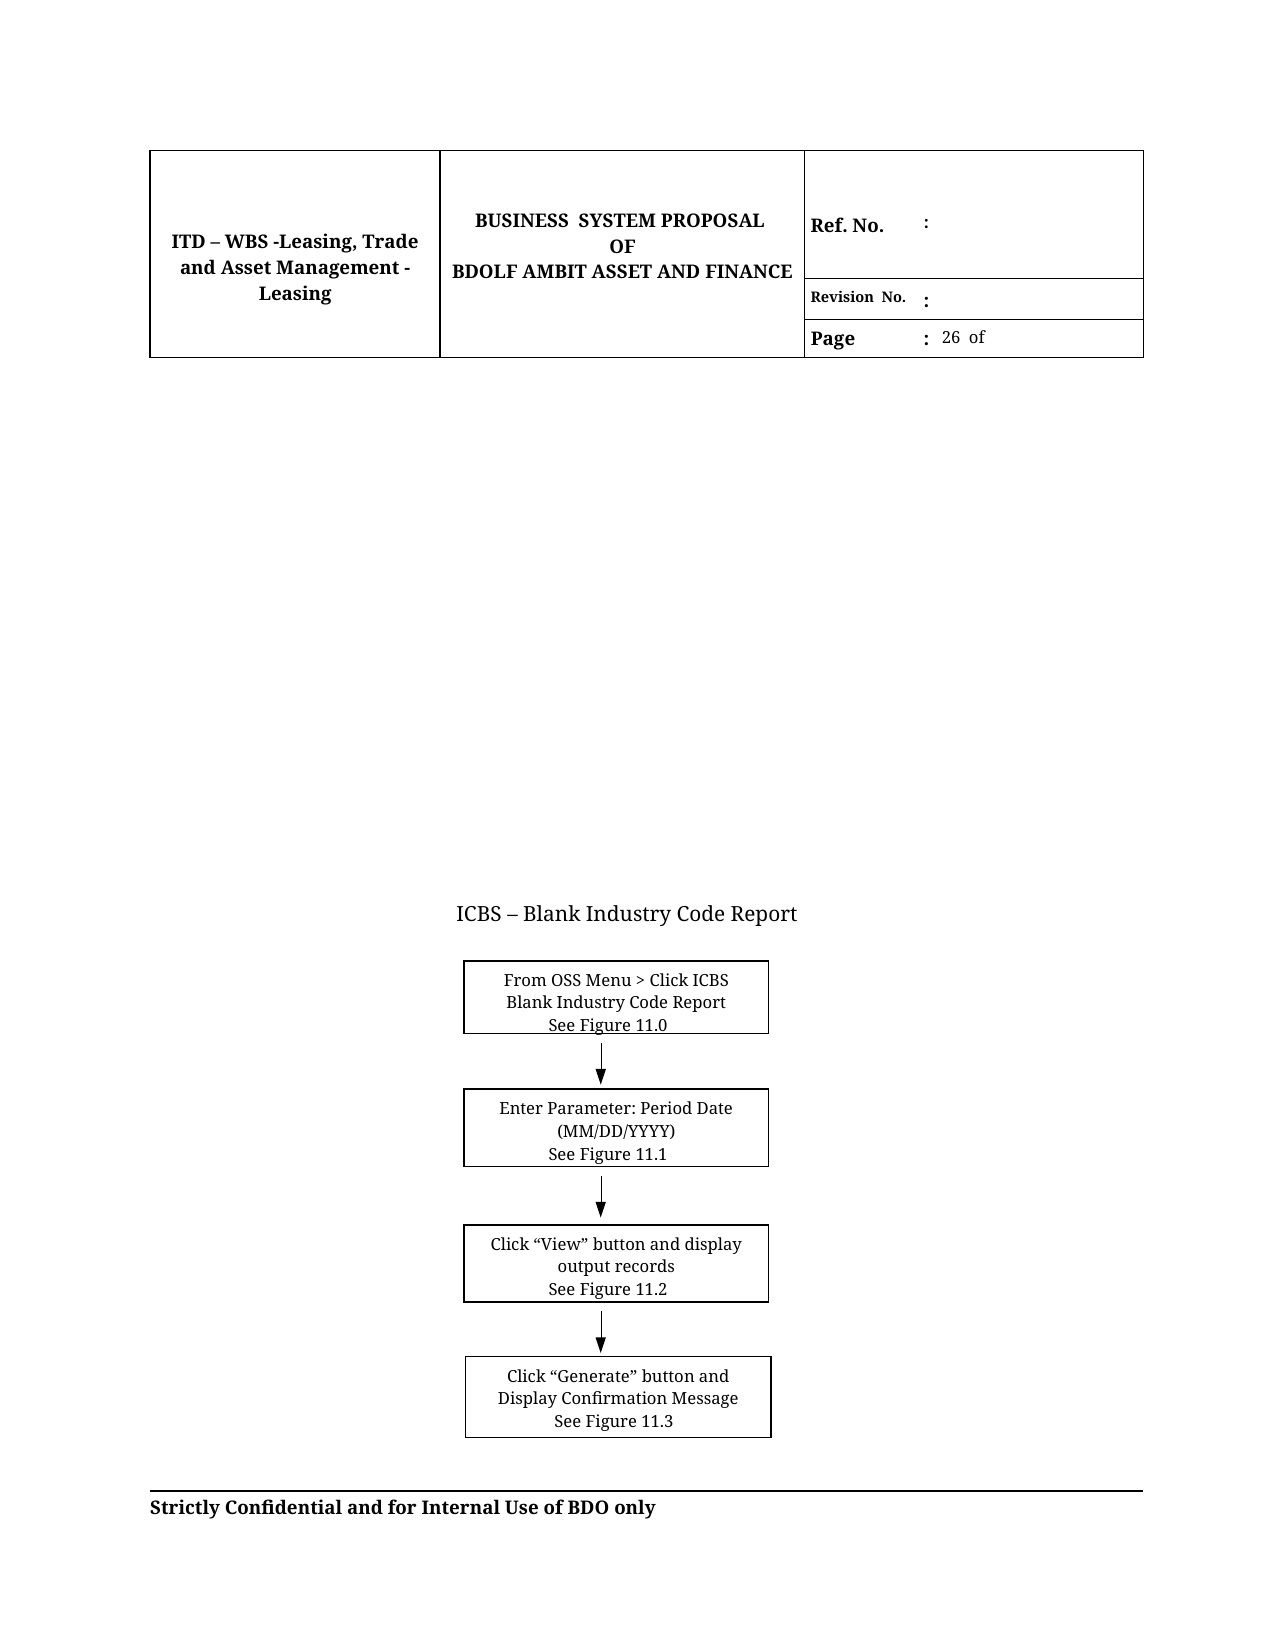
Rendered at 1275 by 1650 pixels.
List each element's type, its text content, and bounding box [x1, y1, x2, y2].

text ICBS – Blank Industry Code Report [150, 899, 1143, 928]
